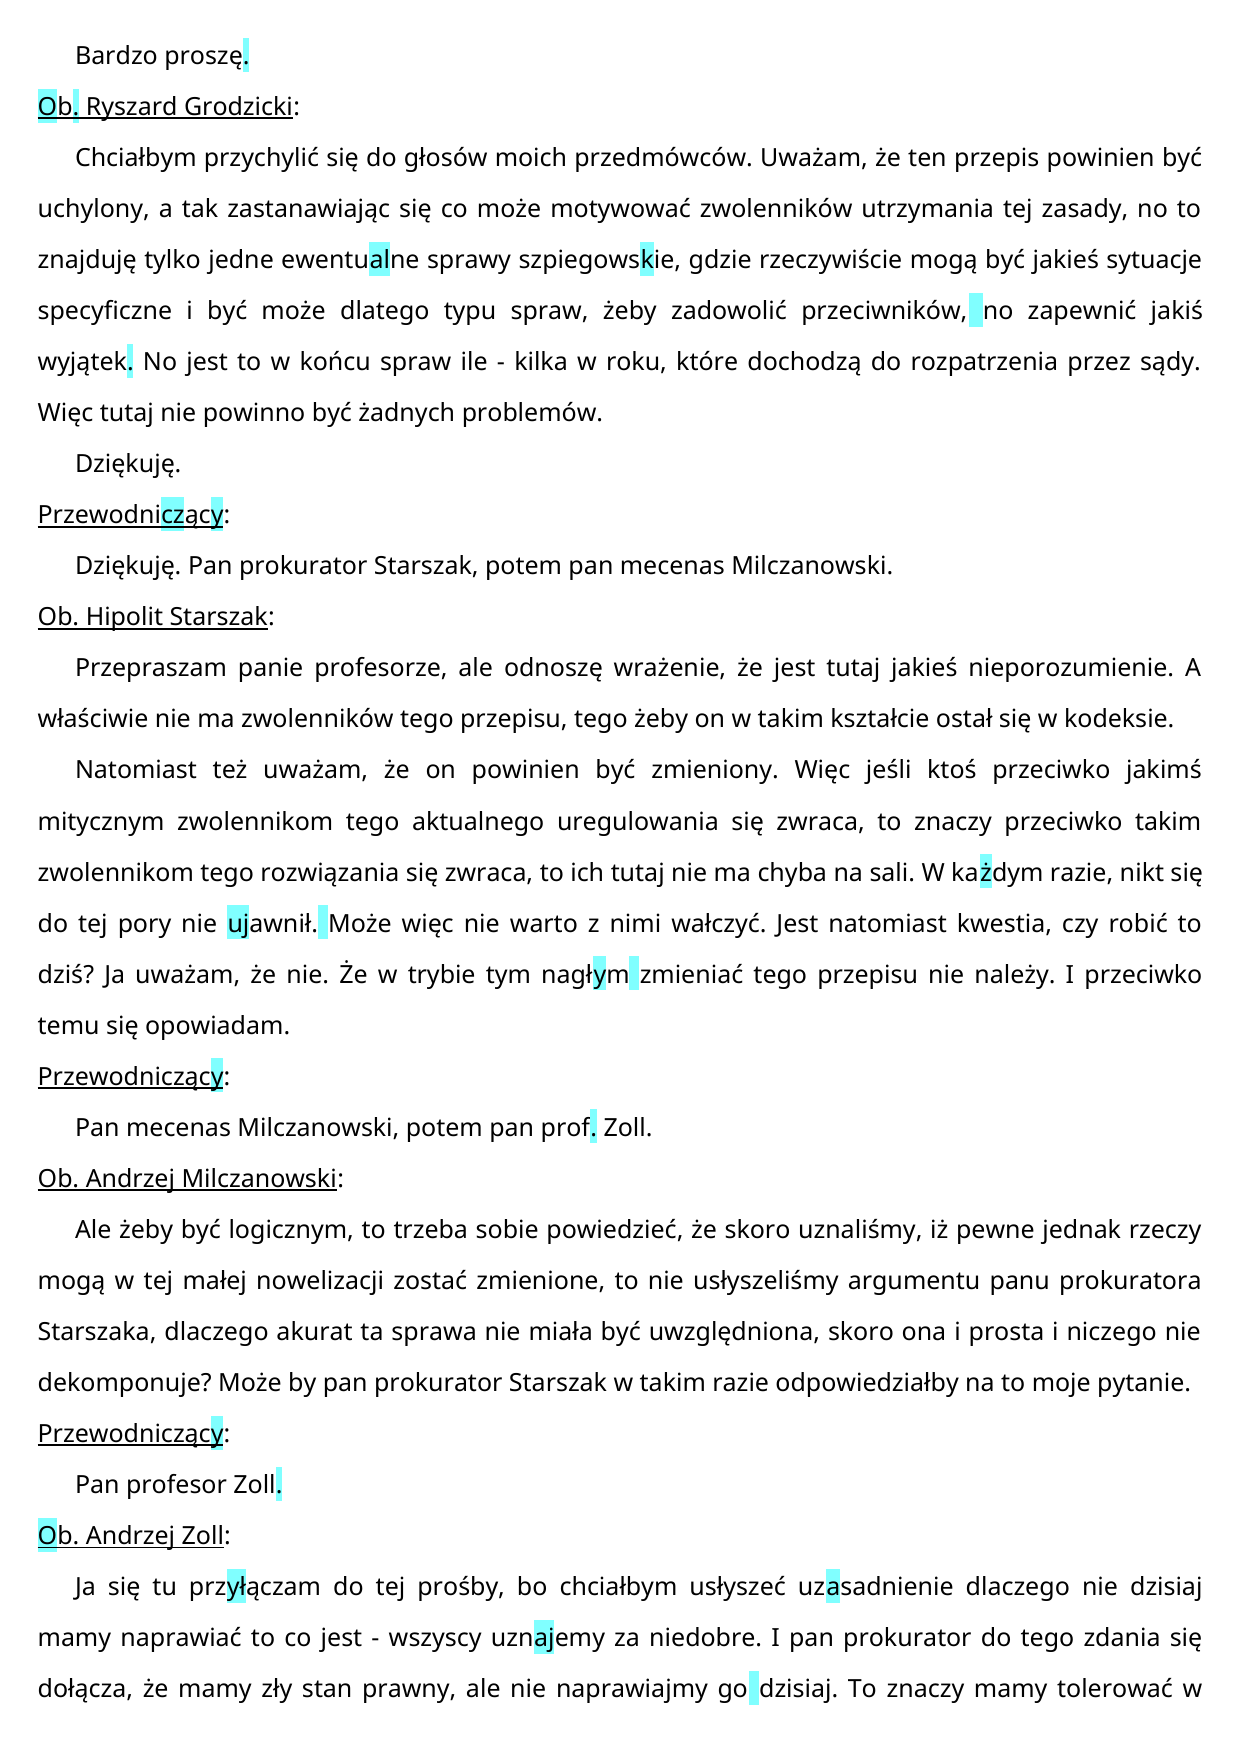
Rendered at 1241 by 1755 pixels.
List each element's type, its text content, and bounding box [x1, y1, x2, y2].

text Dziękuję. Pan prokurator Starszak, potem pan mecenas Milczanowski. [37, 548, 1203, 582]
text Dziękuję. [37, 446, 1203, 480]
text Ja się tu przyłączam do tej prośby, bo chciałbym usłyszeć uzasadnienie dlaczego nie dzisiaj mamy naprawiać to co jest - wszyscy uznajemy za niedobre. I pan prokurator do tego zdania się dołącza, że mamy zły stan prawny, ale nie naprawiajmy go dzisiaj. To znaczy mamy tolerować w [37, 1569, 1203, 1705]
text Ale żeby być logicznym, to trzeba sobie powiedzieć, że skoro uznaliśmy, iż pewne jednak rzeczy mogą w tej małej nowelizacji zostać zmienione, to nie usłyszeliśmy argumentu panu prokuratora Starszaka, dlaczego akurat ta sprawa nie miała być uwzględniona, skoro ona i prosta i niczego nie dekomponuje? Może by pan prokurator Starszak w takim razie odpowiedziałby na to moje pytanie. [37, 1211, 1203, 1399]
text Przepraszam panie profesorze, ale odnoszę wrażenie, że jest tutaj jakieś nieporozumienie. A właściwie nie ma zwolenników tego przepisu, tego żeby on w takim kształcie ostał się w kodeksie. [37, 650, 1203, 735]
text Przewodniczący: [37, 497, 1203, 531]
text Natomiast też uważam, że on powinien być zmieniony. Więc jeśli ktoś przeciwko jakimś mitycznym zwolennikom tego aktualnego uregulowania się zwraca, to znaczy przeciwko takim zwolennikom tego rozwiązania się zwraca, to ich tutaj nie ma chyba na sali. W każdym razie, nikt się do tej pory nie ujawnił. Może więc nie warto z nimi wałczyć. Jest natomiast kwestia, czy robić to dziś? Ja uważam, że nie. Że w trybie tym nagłym zmieniać tego przepisu nie należy. I przeciwko temu się opowiadam. [37, 752, 1203, 1041]
text Przewodniczący: [37, 1058, 1203, 1092]
text Bardzo proszę. [37, 37, 1203, 72]
text Ob. Hipolit Starszak: [37, 599, 1203, 633]
text Ob. Andrzej Zoll: [37, 1518, 1203, 1552]
text Pan profesor Zoll. [37, 1467, 1203, 1501]
text Przewodniczący: [37, 1416, 1203, 1450]
text Chciałbym przychylić się do głosów moich przedmówców. Uważam, że ten przepis powinien być uchylony, a tak zastanawiając się co może motywować zwolenników utrzymania tej zasady, no to znajduję tylko jedne ewentualne sprawy szpiegowskie, gdzie rzeczywiście mogą być jakieś sytuacje specyficzne i być może dlatego typu spraw, żeby zadowolić przeciwników, no zapewnić jakiś wyjątek. No jest to w końcu spraw ile - kilka w roku, które dochodzą do rozpatrzenia przez sądy. Więc tutaj nie powinno być żadnych problemów. [37, 139, 1203, 429]
text Ob. Andrzej Milczanowski: [37, 1160, 1203, 1194]
text Ob. Ryszard Grodzicki: [37, 88, 1203, 123]
text Pan mecenas Milczanowski, potem pan prof. Zoll. [37, 1109, 1203, 1143]
